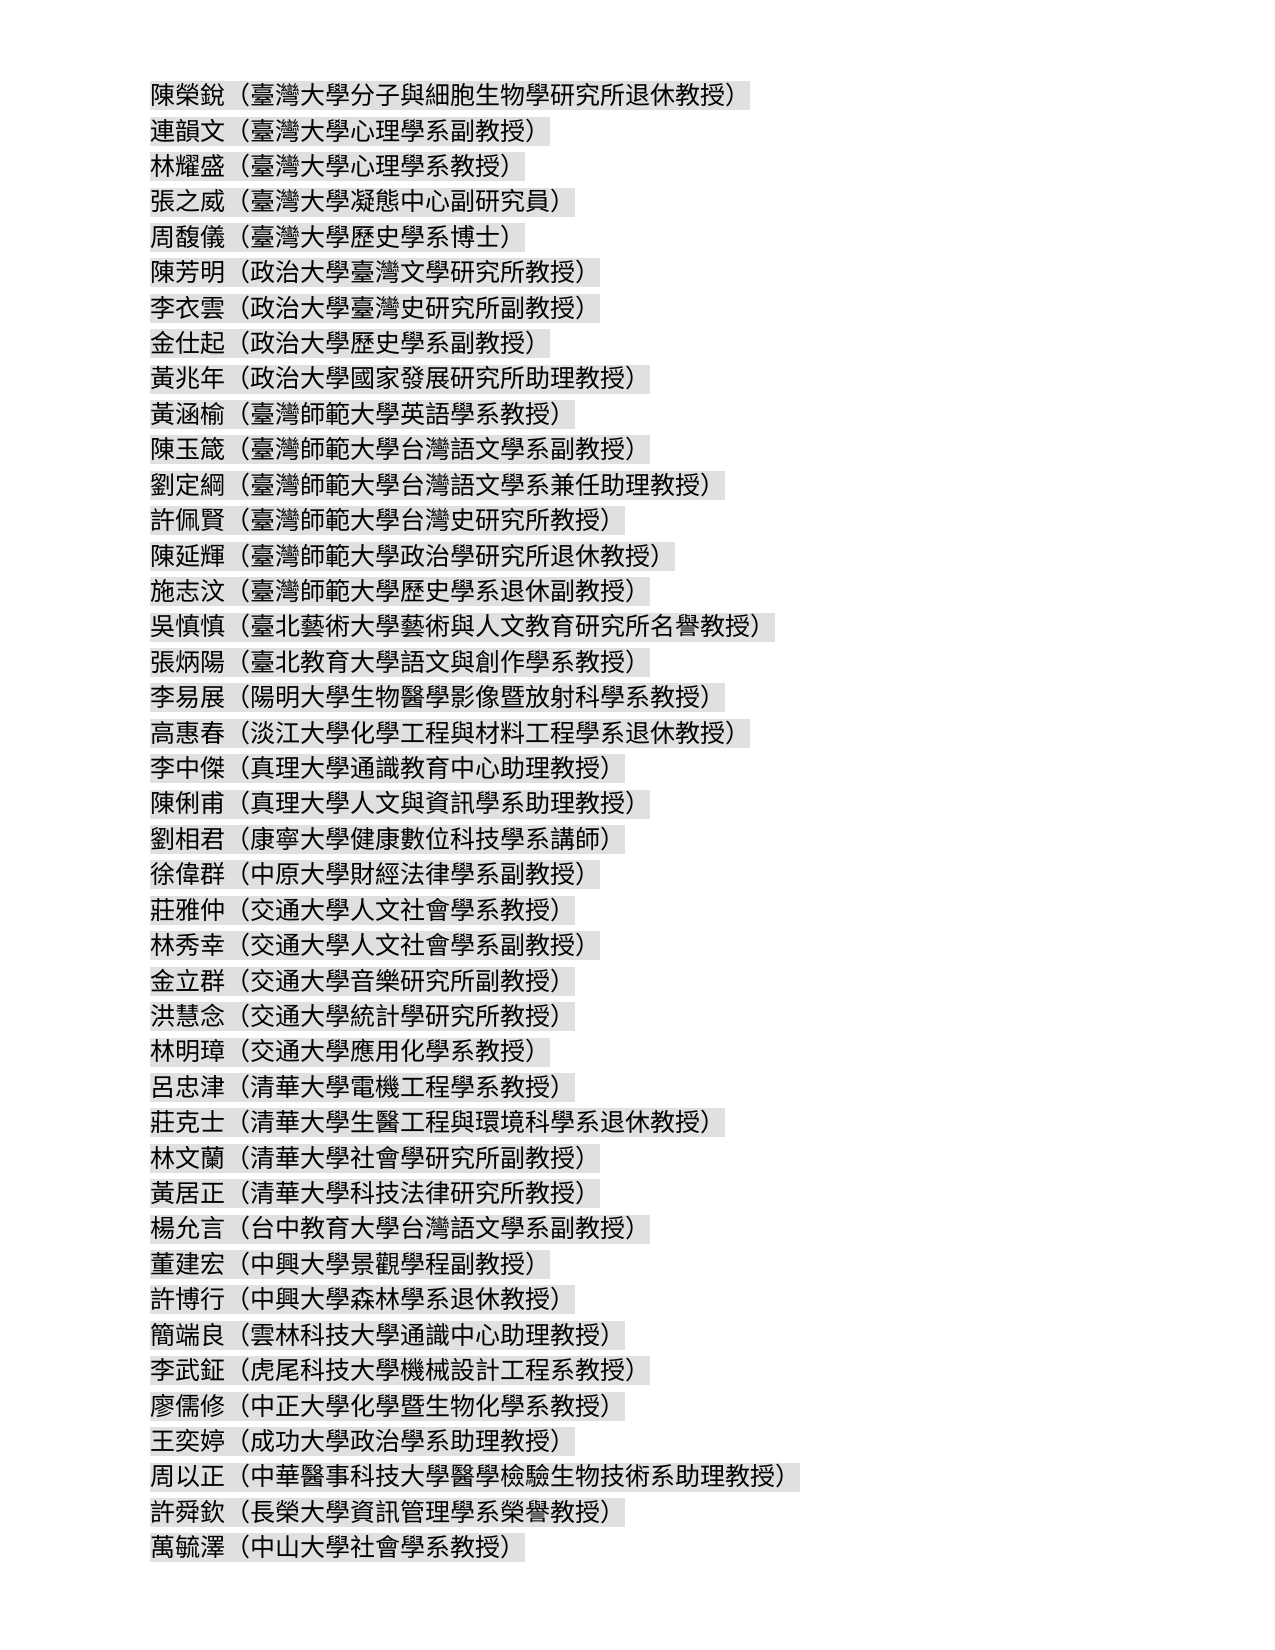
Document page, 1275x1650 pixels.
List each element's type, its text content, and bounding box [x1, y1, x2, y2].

text 卡韓政變 (189)：過去並沒有成為過去 (後記 2) 陳真 2019.10. 19. 我經常刻意迴避很多資訊，原因無它，因為我不想讓自己陷入一種對人性感到懷疑、鄙夷的絕望感。比方說，綠媒我是絕對不碰的。島內媒體我只看僅有的兩、三家正常媒體，例如中天電視台及中國時報。 有時候，一些朋友會傳來一些臉書內容，告訴我說誰誰誰很無恥、眛著良心說話。對於這些資訊，我一般也是能避則避。因為，我早就能明白什麼樣的一些人是無恥的，我不太想知道更多如何個無恥法；就如同當我知道哪些雞蛋是臭的，我不會想要每一顆拿來嚐一嚐究竟臭到何種地步。 資訊並不是一種獨立存在的東西，意思是說，同一個東西，卻很可能產生各種意義。為什麼呢？因為它和「你」之間會形成某種關係。這樣一個關係，定義了一種擁有主詞的價值態度。 齊克果有句話這麼說：「世上沒有真理，直到它被我認知。」比方說孝順父母，這話本身是沒有意義的，唯有當它和「我」之間形成某種關係，這話才取得了某種意義。這時候，「資訊」就不再只是一個冰冷的概念或資料，而是有著某種溫度的理解與感受，因為它跟「我」之間「發生了關係」。 許多時候，與其說我們是在談論某個資訊，不如說，我們是在談論這些資訊與「我」的關係以及它所產生的意義。我們並非僅僅只是在講比方說要不要投票給誰或誰有沒有貪污的問題；資訊的意義理當比資訊本身還要大而且大很多，因為它同各種生命之間發生了連結。 我覺得，「活下去」很重要，我不想在絕望中死去。當外在人事物難以依靠，不如靠自己。這意思是說，我理當去依靠那些像太陽一般、大寫的、永恆的東西。在我成長過程中，曾經有著某些「燈塔」，如許正直，彷彿我的人生某種指引與依靠。不料，他們卻一一熄滅了，難道我也要跟著他們一同步入黑暗？ 仍然是那些老話：我一直有個希望，憑著這樣一個希望，我決心活了下來。我希望些什麼呢？我希望能夠對那些對於生命、人性、情感和語言感到絕望的年輕生命起到一種作用，讓他們相信，在一片輕薄兒戲、謊言詭詐及貪婪猥瑣中，世上還是有例外。而我自己就是那樣一個絕望的人。我知道，我要不是在絕望中死去，就是必須讓自己成為一個例外。 蘇格拉底說，「我們之所以會犯錯，是因為我們想得還不夠清楚。」這句如同詩一般曖昧的話語，彷彿意味著所謂道德不過就是一種「知識」(epistemological) 題材；亦即簡單說，一個人之所以會犯錯，那肯定是因為他在某些事物上腦殘了或資訊不足；他根本搞不清狀況，以致於使壞或向惡靠攏。 我有一整個書架全是所謂 moral epistemology (道德知識論)方面的書。當年，維根斯坦和 Karl Popper 在劍橋國王學院差點打起架來，就是為了這道問題：「到底倫理問題存不存在？」、「到底有沒有倫理命題這樣一個東西？」如果沒有，我們從何「想清楚」所謂是非對錯？ 十二年前回台後，曾有四、五年的時間，我在一些醫院和學校演講，往往圍繞moral epistemology 這個主題。2012年父親過世後，我決定從此走下講台，彷彿某種世界的瓦解，彷彿有些心裏最深處的東西理當同我父母一同埋葬。 moral epistemology 這主題，說難不難，但哲學門外漢估計是不太可能看得懂，就如同維根斯坦的哲學之中，數學哲學是最重要的核心。但這東西一般人來讀，大概就跟閱讀天書一樣不知所云；而moral epistemology 恰恰就是連結到維根斯坦的數學哲學上。許多時候，我真不知道我面對的思想難題究竟是人生還是數學？ 要弄懂這些東西，十年寒窗跑不掉。但是，道理儘管抽象，可當它成為一種現實問題時，其實不過就只是在講一加一等於二那樣簡單的一個東西。經濟學也許很難，但買菜、找錢、討價還價卻不難。邏輯也很難，但是講話、思考 make sense 卻不難。 閒言表過，回到通俗面。蘇格拉底那句話：「我們之所以會犯錯，是因為我們想得還不夠清楚。」我自然是不認同的。腦殘或無知也許是道德的一個根源，但即便「知道」是非又如何？套句阿扁的話，林北就是要使壞，要不然你是要怎樣？ 我相信很多年輕一代之所以為虎作倀，並非因為壞，而是因為笨。笨如果太難聽，那就說無知吧。也就是說，他們並非故意使壞，而是被蒙蔽，被洗腦，把腦子給洗壞了。不過，另外還有一些人卻非無知，而是純粹無恥。 如本文一開頭所說，我基本上並不是很清楚島內的各種時事之細節，因為我有潔癖，不喜歡骯髒污穢，特別不喜歡去意識到人性陰暗的那一面。因此，很多當下現實中的人事物，我其實是不太清楚的。 在前一篇文章中 (卡韓編號188)，我提到說我前天去外面吃早餐時，看到自由時報大篇幅報導什麼台大學生會及一些綠油油的學者專家「指控」台大怎麼可以「不顧國家安危」、「不顧學生的人身安全」，竟然和大陸的大學進行交流；「指控」說那些學術與文化交流常有「兩岸一家親」或「共創中華民族繁榮」的言論，將會污染台灣學生的思想與心靈，因此務必「堅決反抗中共的思想侵略」，必須「積極揭露校園裏的中共協力者或代理人，揭發其假學術真統戰的真面目」，並且應該「積極立法」，嚴懲所謂「中共在台代理人」，甚至「絕不允許有人為中共講話」，以「捍衛民主自由」。 黨外十年，我聽過一模一樣的話不下一萬次。這些蔣家年代復古的蠢話，十分腦殘可笑，低能到難以想像。但我昨天去吃早餐，又看到自由時報，居然以頭版頭條大幅報導說台灣各大學已經組成什麼「青年抵抗校園統戰聯盟」，其腦殘訴求大約如上所述。 我要說的是，年輕人也許無知，但這些蔣家復古運動的背後那些「學者專家」或所謂「社運團體」，卻非無知，而是無恥。相關名單請見文末。對於這些綠油油的「學者專家」之向來言行不一，我沒什麼好說的；我不相信有人會真的蠢到居然不知道自己每天言行不一。其中最無恥齷齪的就是所謂台灣人權促進會。 33年前 (大約1986年或更早)，我加入台權會，上個世紀末退出。我手上目前還保留著當年最早期的台權會成員通訊錄。每個會員都得放上一張大頭照，載明個人資料與連絡方式及電話等等。因為跟我一樣姓陳，阿扁的照片就排在我旁邊。三十幾年前的台權會比較嚴謹，一開始很強調人權之普世價值與政治中立，企圖避免政治偏頗。因此，政治人物除非在人權方面有所表現，否則並不是你想加入就能加入。阿扁當時是所謂「人權律師」，因此也能加入。那時候的阿扁並無人氣可言，開會或拍照經常晾在一旁，往往一語不發。我那時仍是扁粉，常主動找他講話。 從1986年加入到後來退出，十幾年之間，我其實曾經三進三出台權會。退出又加入，往往是因為「大老們」的請託，邀請我再度加入，甚至都還幫我繳會費。而我之所以一直退出，原因無它，就是因為台權會成立後，很快就失去了人權最基本的核心價值，亦即普世性、中立與獨立性。 簡單說，既然人權是一種價值，那它理當屬於所有人，所有顏色，所有黨派，所有族群，所有宗教，所有種族，所有性別，乃至所有好人與壞人。人權的世界就跟醫療一樣，沒有敵我、好壞或高低之分。一個人不會因為他有錢有勢或屬於某種高貴的政黨顏色，就因此而享有更優先更高貴的人權待遇。 另一方面，人權本身就是目的，獨立存在，而不是任何其它目的的手段，更不是打擊敵人的政治工具。 我第一次退出台權會，大約是在1988年或更早我忘了。記得當時台權會總會正在選舉執委與會長。我沒想到，這樣一些職位，居然也有新潮流與美麗島派系之爭。選舉前夕，開始換票，耳語不斷，甚至抹黑、談條件。我真的很訝異。難道人權工作也要拿來當成一種個人的政治資源與身份頭銜？ 那時好像是陳菊當會長或快要當會長，我不是很確定。只記得，有一天，陳菊請我去她家吃飯；記得那是一個月租幾千元的小公寓，附近有個菜市場。吃飯時，我特別提起這些問題，我問說，為什麼台權會只關心所謂政治犯？而且似乎偏向比較有知名度的政治犯？那些不具有政治光環的一般受刑人，在獄中或偵訊階段往往被刑求、毆打與虐待，這些人不是更弱勢、更應受到關注嗎？陳菊怎麼回答我忘了，只記得不久之後我就退出了台權會。 幾年後，我又「被」加入。可是，進入九零年代的台權會更加荒腔走板了，簡直就是把人權當成一種攻擊國民黨的政治工具。於是我又再度聲明退出。1996或1997年我忘了，黃文雄當會長，我又第三度「被」加入，學姊也一同「被」加入。所謂「被」，是說我們並沒有繳會費。我原本以為，黃文雄主持的台權會應當會好一些，但事實卻非如此。 從差不多1998年起，我的潔癖讓我非常不想再聽到有關台權會的任何消息；另一方面，我也不想面對某種對於人的失望。簡單說，想不到，概念原來就只是一種概念，一種好像隨時可以穿上、隨時脫下的身外物；可以做做樣子，可以隨口說說，誰要是對它認真，誰就得心碎；什麼左派啦、草根啦、非武力啦，世界和平啦，弱勢者啦，這個那個啦，全是鬼扯蛋。 而且，凡事都能瞎掰，凡事都是兩套標準；「我黨」所做的一切醜惡行徑全是對的。至於「他黨」明明一點問題也沒有，照樣也能透過修辭，把它無限誇大渲染瞎掰扭曲成天大的罪惡；正所謂「人權，人權，一切罪惡假汝之名以行」。台權會之所謂人權工作，說穿了，始終就只是兩樣東西才是它的真正本質，一是仇中反華反國民黨，二是做為個人權位的晉身階 (我有許多證據可以赤裸裸地證明這一點，但是顧念人之脆弱及昔日友情，姑且不說)。 阿扁當上總統後，我就算刻意不想知道那些一再讓我感到灰心與失望乃至絕望的島內人事物，也變得越來越難。因為，台灣就這麼小的一個島，很多事你就算摀上耳朵，或多或少也會有所聽聞。那時候的台權會，基本上已經徹底成為隸屬綠營的一種「掛人權羊頭賣政治狗肉」的骯髒組織。真的很不要臉！一個人權團體居然所作所為卻是違反人權，專搞政治鬥爭的齷齪行徑。這回的什麼「青年抵抗校園統戰聯盟」，主要發起團體之一就是台權會。 我之前不知道，昨天才知道，原來我在卡韓編號174的文章中所批評的那位沈伯洋先生，居然是台權會的現任副會長，同時也是「中共代理人法案」的主要推手。我的天啊！真是有夠荒唐。這個骯髒組織竟然墮落到這樣一種地步，存心就是做為人渣黨的政治打手！仇中反華，才是它的基本宗旨。三十幾年來，我之所以進三出台權會，就是因為它不斷向政治靠攏，並以東廠自居，以身為政治打手為榮，把人權當成一種政治鬥爭工具及個人權位的晉身階。如今的台權會，可說是臭不可聞。 與其說我懷著憤怒，不如說我是以一種充滿絕望的心在寫東西；那麼多年的歲月，那麼多的折磨，那麼大的各種代價，一切努力與痛苦，到頭來每一件事、每一項努力卻是這樣一種結局。時光河流如此漫長，而人的一生卻不過數十寒暑；我們的生命和一切努力，到頭來似乎就像灑落汪洋的一滴淚水那般微不足道。 這類個人文青囈語，旁人也許聽了噁心彆扭，但它其實並非題外話，反倒是一切問題的核心；畢竟我們不是在作文比賽，我們不是在討論一種僅僅只需要「想清楚」就能完成的東西；光「知道」沒有用，你還得「做到」 ，還得「在乎」才行。 =============== 【青年抵抗校園統戰聯盟｜拒絕統戰交流團，共抵抗中國因素】 共同發起：國立臺灣大學學生會、國立臺灣大學研究生協會 學生組織、公民團體串連： 台灣師範大學學生會、東吳大學學生會、輔仁大學學生會、東華大學學生會、輔仁大學黑水溝、台灣大學台語文社、台灣大學濁水溪社、全國中學學生權益研究會、交通大學人文社會學系系學會、台灣大學地理系學會、中正大學公共事務研習社、政大野火戰線、台灣學論議題論壇、桃園市高中職學生聯合會 台灣人權促進會、人本教育基金會、民間司法改革基金會、台灣教授協會、台灣北社、台灣親子共學教育促進會、陳文成博士紀念基金會、賴和文教基金會、李江卻台語文教基金會、台灣永社、台灣共生青年協會、建國電影院、台灣國辦公室（持續增加中） 學者連署： 沈伯洋（臺北大學犯罪學研究所助理教授） 吳叡人（中央研究院台灣史研究所副研究員） 鄭瑋寧（中央研究院民族學研究所副研究員） 蕭新煌（中央研究院社會學研究所退休研究員） 林宗弘（中央研究院社會學研究所研究員） 曾凡慈（中央研究院社會學研究所助研究員） 蕭阿勤（中央研究院社會學研究所研究員） 吳介民（中央研究院社會學研究所研究員） 張谷銘（中央研究院歷史語言研究所副研究員） 鄭雅如（中央研究院歷史語言研究所副研究員） 祝平一（中央研究院歷史語言研究所研究員） 蘇彥圖（中央研究院法律學研究所副研究員） 洪子偉（中央研究院歐美研究所副研究員） 周婉窈（臺灣大學歷史學系教授） 許雅惠（臺灣大學歷史學系副教授） 陳東升（臺灣大學社會學系教授） 何明修（臺灣大學社會學系教授） 林鶴玲（臺灣大學社會學系教授） 簡妤儒（臺灣大學社會學系副教授） 劉華真（臺灣大學社會學系副教授） 范雲（臺灣大學社會學系副教授） 吳嘉苓（臺灣大學社會學系教授） 陳炳煇（臺灣大學機械工程學系教授） 吳瑞北（臺灣大學電機工程學系教授） 徐學庸（臺灣大學哲學系教授） 江文瑜（臺灣大學語言學研究所教授） 楊信男（臺灣大學物理學系名譽教授） 王秋森（臺灣大學公共衛生學系名譽教授） 梁偉立（臺灣大學森林環境暨資源學系系副教授） 張清溪（臺灣大學經濟學系退休教授） 陳榮銳（臺灣大學分子與細胞生物學研究所退休教授） 連韻文（臺灣大學心理學系副教授） 林耀盛（臺灣大學心理學系教授） 張之威（臺灣大學凝態中心副研究員） 周馥儀（臺灣大學歷史學系博士） 陳芳明（政治大學臺灣文學研究所教授） 李衣雲（政治大學臺灣史研究所副教授） 金仕起（政治大學歷史學系副教授） 黃兆年（政治大學國家發展研究所助理教授） 黃涵榆（臺灣師範大學英語學系教授） 陳玉箴（臺灣師範大學台灣語文學系副教授） 劉定綱（臺灣師範大學台灣語文學系兼任助理教授） 許佩賢（臺灣師範大學台灣史研究所教授） 陳延輝（臺灣師範大學政治學研究所退休教授） 施志汶（臺灣師範大學歷史學系退休副教授） 吳慎慎（臺北藝術大學藝術與人文教育研究所名譽教授） 張炳陽（臺北教育大學語文與創作學系教授） 李易展（陽明大學生物醫學影像暨放射科學系教授） 高惠春（淡江大學化學工程與材料工程學系退休教授） 李中傑（真理大學通識教育中心助理教授） 陳俐甫（真理大學人文與資訊學系助理教授） 劉相君（康寧大學健康數位科技學系講師） 徐偉群（中原大學財經法律學系副教授） 莊雅仲（交通大學人文社會學系教授） 林秀幸（交通大學人文社會學系副教授） 金立群（交通大學音樂研究所副教授） 洪慧念（交通大學統計學研究所教授） 林明璋（交通大學應用化學系教授） 呂忠津（清華大學電機工程學系教授） 莊克士（清華大學生醫工程與環境科學系退休教授） 林文蘭（清華大學社會學研究所副教授） 黃居正（清華大學科技法律研究所教授） 楊允言（台中教育大學台灣語文學系副教授） 董建宏（中興大學景觀學程副教授） 許博行（中興大學森林學系退休教授） 簡端良（雲林科技大學通識中心助理教授） 李武鉦（虎尾科技大學機械設計工程系教授） 廖儒修（中正大學化學暨生物化學系教授） 王奕婷（成功大學政治學系助理教授） 周以正（中華醫事科技大學醫學檢驗生物技術系助理教授） 許舜欽（長榮大學資訊管理學系榮譽教授） 萬毓澤（中山大學社會學系教授） 邱花妹（中山大學社會學系副教授） 翁銘章（高雄大學應用經濟學系副教授） 陳志賢（義守大學資訊管理學系副教授） 林鐵雄（義守大學土木與生態工程學系副教授） 楊德源（高雄科技大學金融系教授） 唐國銘（樹德科技大學資訊管理學系副教授） 吳淑芳（輔英科技大學護理學系講師） 陳進金（東華大學歷史學系副教授） 沈乃慧（東華大學英美語文學系副教授） 林達榮（東華大學國際企業學系教授） 鄭祖邦（佛光大學社會學暨社會工作學系副教授） （持續增加中） [150, 75, 1125, 1562]
